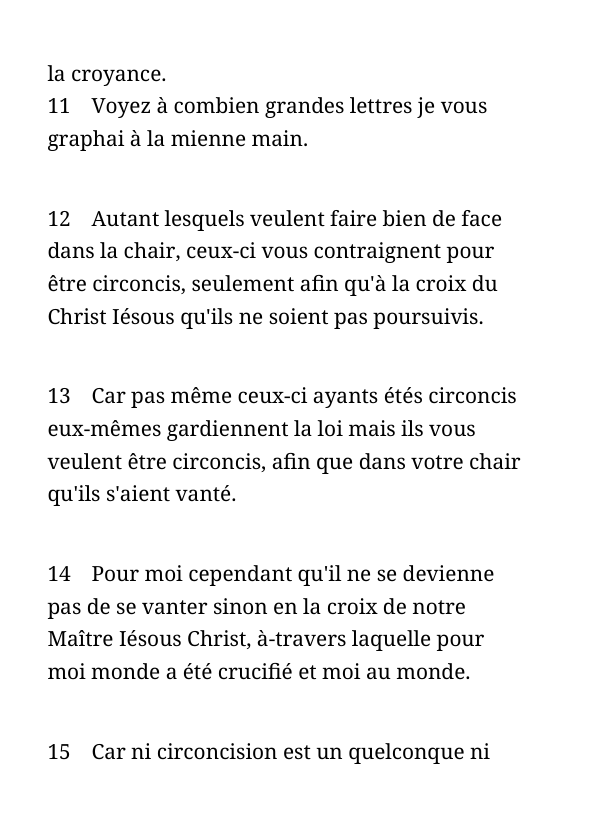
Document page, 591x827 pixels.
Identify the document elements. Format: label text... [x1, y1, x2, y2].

text 15 Car ni circoncision est un quelconque ni [47, 737, 526, 765]
text 12 Autant lesquels veulent faire bien de face dans la chair, ceux-ci vous contraignent pour être circoncis, seulement afin qu'à la croix du Christ Iésous qu'ils ne soient pas poursuivis. [47, 171, 526, 363]
text 14 Pour moi cependant qu'il ne se devienne pas de se vanter sinon en la croix de notre Maître Iésous Christ, à-travers laquelle pour moi monde a été crucifié et moi au monde. [47, 559, 526, 718]
text 13 Car pas même ceux-ci ayants étés circoncis eux-mêmes gardiennent la loi mais ils vous veulent être circoncis, afin que dans votre chair qu'ils s'aient vanté. [47, 382, 526, 541]
text la croyance. 11 Voyez à combien grandes lettres je vous graphai à la mienne main. [47, 59, 526, 153]
